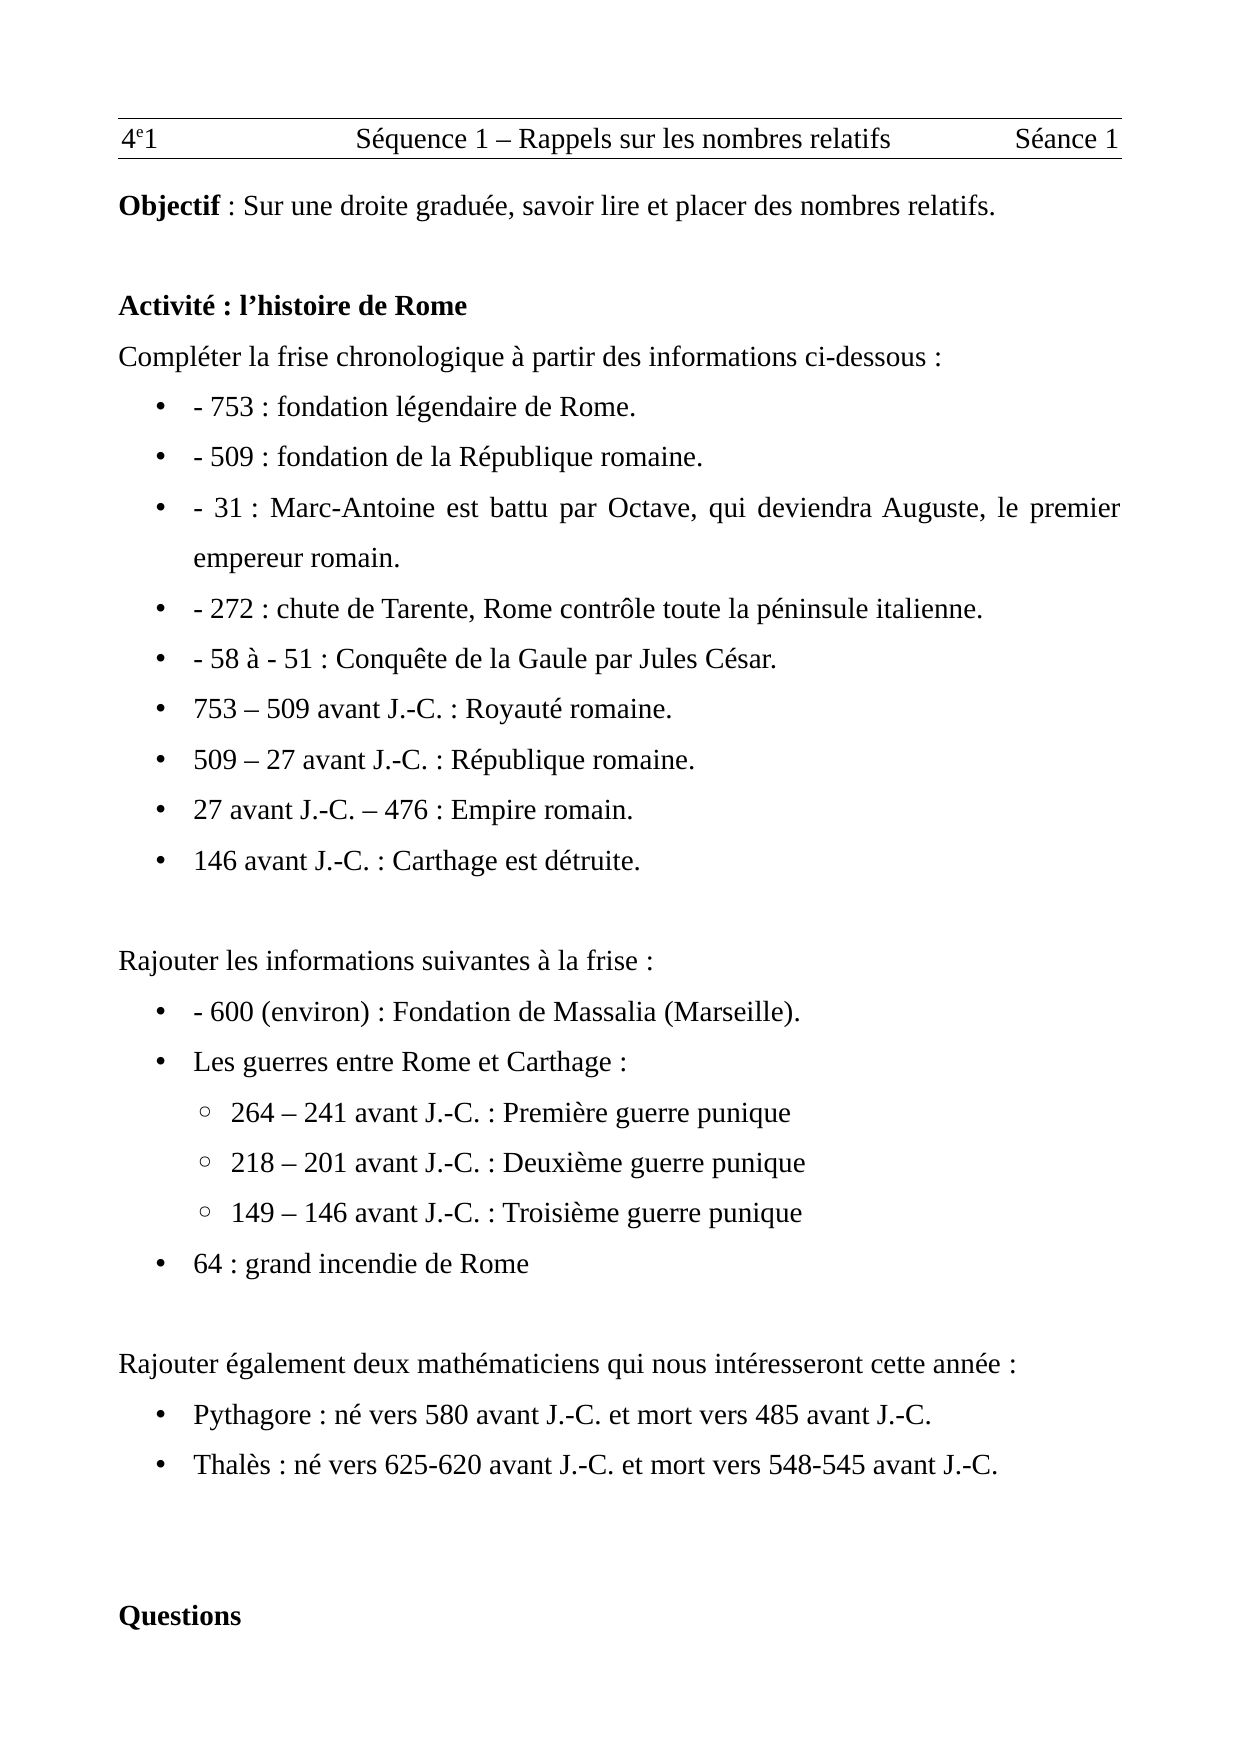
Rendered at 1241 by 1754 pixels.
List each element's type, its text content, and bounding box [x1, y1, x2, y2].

list Pythagore : né vers 580 avant J.-C. et mort vers 485 avant J.-C. [156, 1397, 1122, 1431]
text Rajouter également deux mathématiciens qui nous intéresseront cette année : [118, 1347, 1122, 1380]
list 149 – 146 avant J.-C. : Troisième guerre punique [193, 1196, 1122, 1229]
list - 600 (environ) : Fondation de Massalia (Marseille). [156, 994, 1122, 1027]
list - 58 à - 51 : Conquête de la Gaule par Jules César. [156, 641, 1122, 675]
text Compléter la frise chronologique à partir des informations ci-dessous : [118, 339, 1122, 372]
list 27 avant J.-C. – 476 : Empire romain. [156, 792, 1122, 826]
list 264 – 241 avant J.-C. : Première guerre punique [193, 1095, 1122, 1128]
list 753 – 509 avant J.-C. : Royauté romaine. [156, 692, 1122, 725]
list 218 – 201 avant J.-C. : Deuxième guerre punique [193, 1145, 1122, 1179]
list - 509 : fondation de la République romaine. [156, 439, 1122, 473]
list - 753 : fondation légendaire de Rome. [156, 389, 1122, 423]
list Les guerres entre Rome et Carthage : [156, 1044, 1122, 1078]
text Objectif : Sur une droite graduée, savoir lire et placer des nombres relatifs. [118, 188, 1122, 221]
list Thalès : né vers 625-620 avant J.-C. et mort vers 548-545 avant J.-C. [156, 1447, 1122, 1481]
list - 272 : chute de Tarente, Rome contrôle toute la péninsule italienne. [156, 591, 1122, 624]
text Activité : l’histoire de Rome [118, 288, 1122, 322]
text Questions [118, 1598, 1122, 1632]
list 146 avant J.-C. : Carthage est détruite. [156, 843, 1122, 876]
list - 31 : Marc-Antoine est battu par Octave, qui deviendra Auguste, le premier empereur romain. [156, 490, 1122, 574]
text Rajouter les informations suivantes à la frise : [118, 943, 1122, 977]
list 509 – 27 avant J.-C. : République romaine. [156, 742, 1122, 776]
list 64 : grand incendie de Rome [156, 1246, 1122, 1279]
